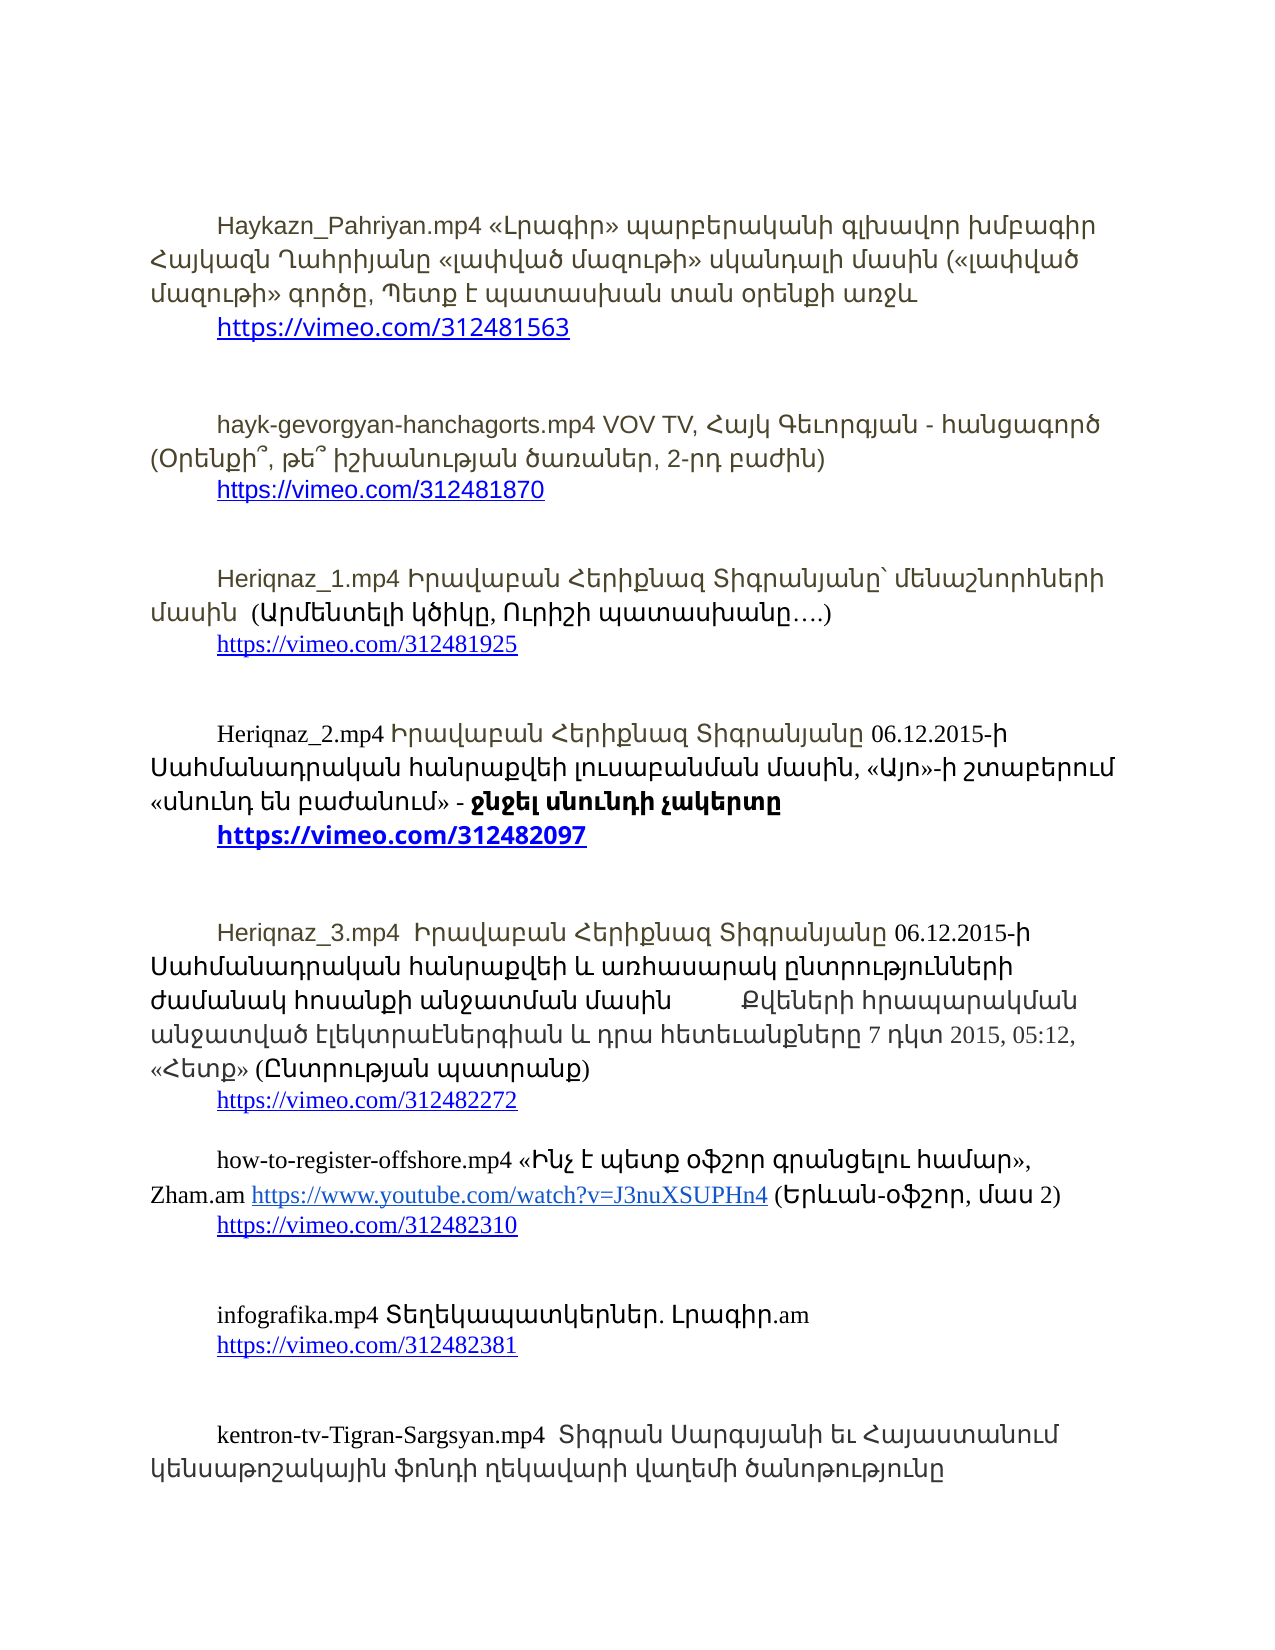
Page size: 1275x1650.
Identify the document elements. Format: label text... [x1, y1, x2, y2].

text https://vimeo.com/312481563 [150, 310, 1125, 344]
text https://vimeo.com/312482097 [150, 817, 1125, 852]
text Haykazn_Pahriyan.mp4 «Լրագիր» պարբերականի գլխավոր խմբագիր Հայկազն Ղահրիյանը «լափված մազութի» սկանդալի մասին («լափված մազութի» գործը, Պետք է պատասխան տան օրենքի առջև [150, 207, 1125, 310]
text Heriqnaz_2.mp4 Իրավաբան Հերիքնազ Տիգրանյանը 06.12.2015-ի Սահմանադրական հանրաքվեի լուսաբանման մասին, «Այո»-ի շտաբերում «սնունդ են բաժանում» - ջնջել սնունդի չակերտը [150, 715, 1125, 817]
text hayk-gevorgyan-hanchagorts.mp4 VOV TV, Հայկ Գեւորգյան - հանցագործ (Օրենքի՞, թե՞ իշխանության ծառաներ, 2-րդ բաժին) [150, 407, 1125, 475]
text infografika.mp4 Տեղեկապատկերներ. Լրագիր.am [150, 1297, 1125, 1331]
text Heriqnaz_1.mp4 Իրավաբան Հերիքնազ Տիգրանյանը՝ մենաշնորհների մասին (Արմենտելի կծիկը, Ուրիշի պատասխանը….) [150, 561, 1125, 629]
text Heriqnaz_3.mp4 Իրավաբան Հերիքնազ Տիգրանյանը 06.12.2015-ի Սահմանադրական հանրաքվեի և առհասարակ ընտրությունների ժամանակ հոսանքի անջատման մասին Քվեների հրապարակման անջատված էլեկտրաէներգիան և դրա հետեւանքները 7 դկտ 2015, 05:12, «Հետք» (Ընտրության պատրանք) [150, 914, 1125, 1085]
text https://vimeo.com/312482381 [150, 1331, 1125, 1359]
text kentron-tv-Tigran-Sargsyan.mp4 Տիգրան Սարգսյանի եւ Հայաստանում կենսաթոշակային ֆոնդի ղեկավարի վաղեմի ծանոթությունը [150, 1417, 1125, 1485]
text how-to-register-offshore.mp4 «Ինչ է պետք օֆշոր գրանցելու համար», Zham.am https://www.youtube.com/watch?v=J3nuXSUPHn4 (Երևան-օֆշոր, մաս 2) [150, 1142, 1125, 1210]
text https://vimeo.com/312481870 [150, 475, 1125, 503]
text https://vimeo.com/312482272 [150, 1085, 1125, 1113]
text https://vimeo.com/312482310 [150, 1210, 1125, 1239]
text https://vimeo.com/312481925 [150, 629, 1125, 658]
